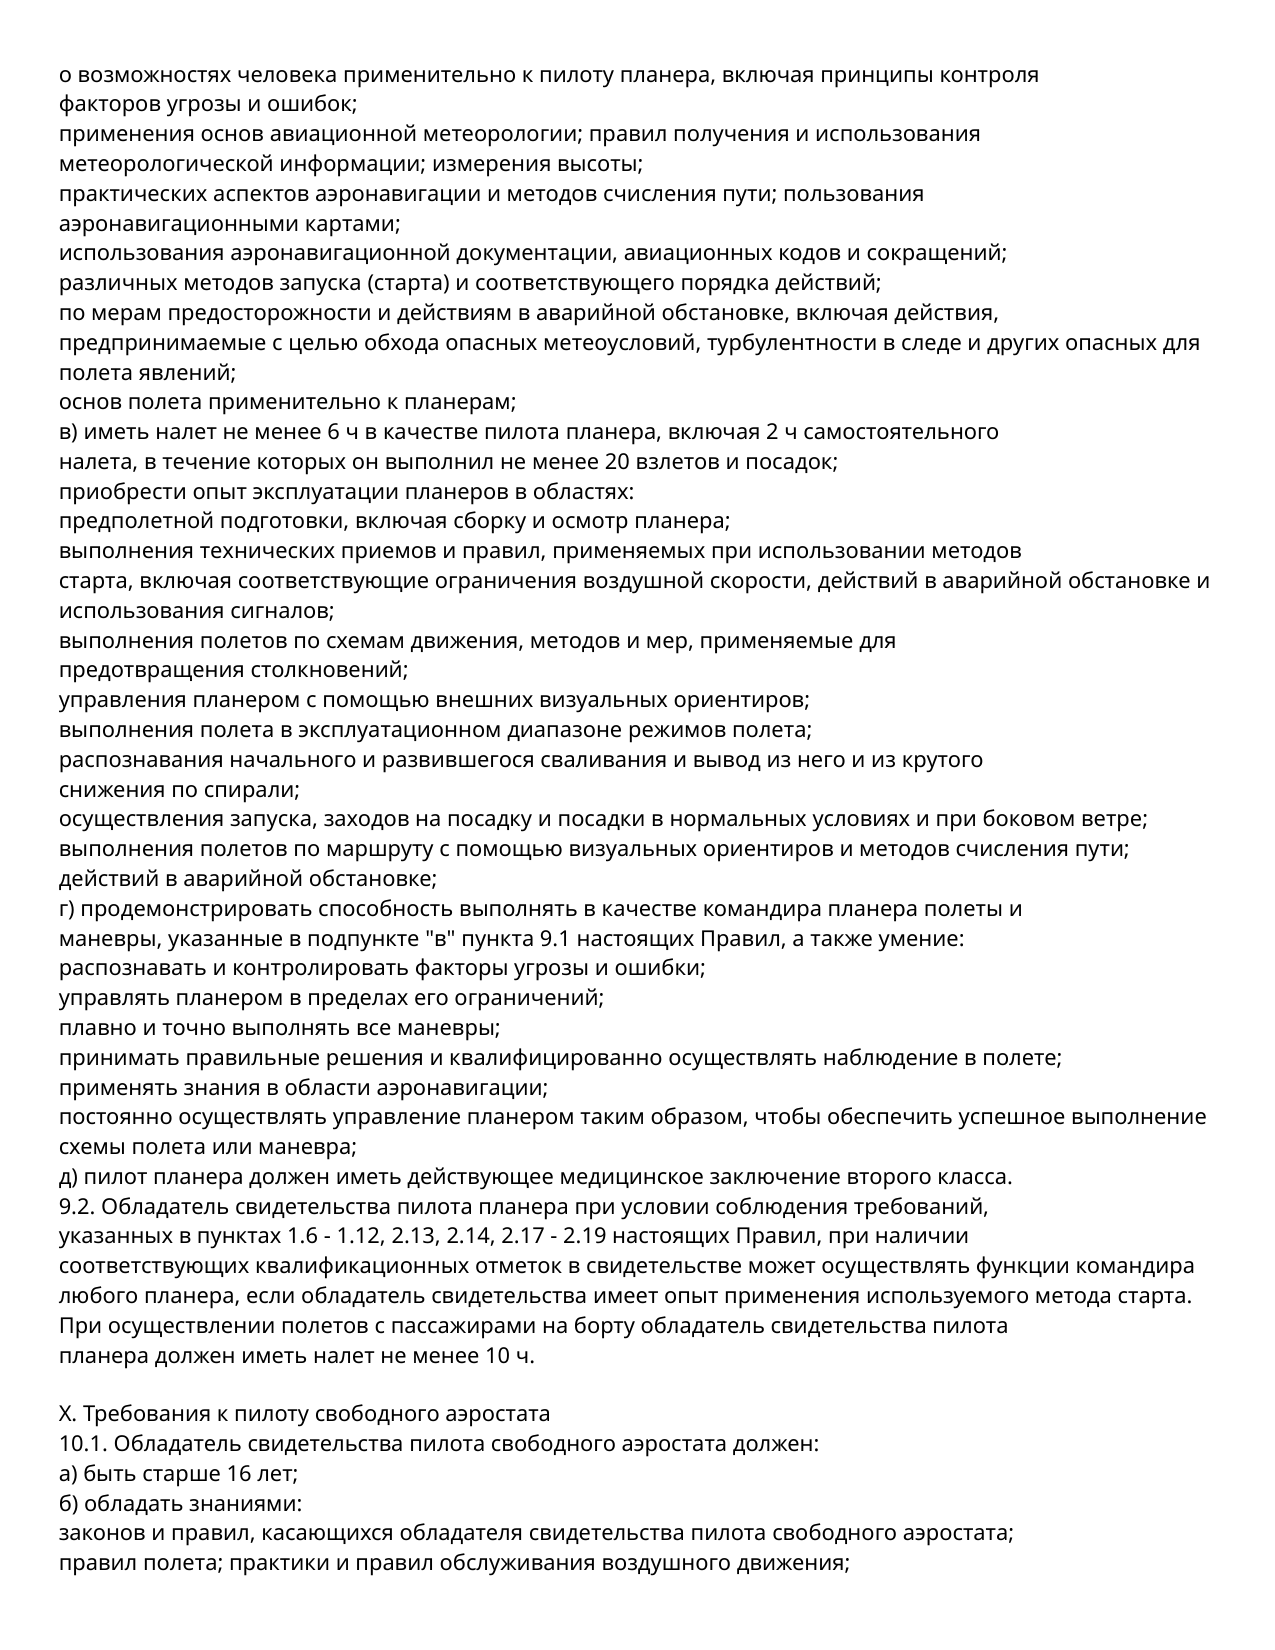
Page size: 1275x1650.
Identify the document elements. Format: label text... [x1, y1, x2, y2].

text принимать правильные решения и квалифицированно осуществлять наблюдение в полете; [58, 1042, 1216, 1071]
text метеорологической информации; измерения высоты; [58, 148, 1216, 178]
text 10.1. Обладатель свидетельства пилота свободного аэростата должен: [58, 1428, 1216, 1458]
text предотвращения столкновений; [58, 654, 1216, 684]
text предпринимаемые с целью обхода опасных метеоусловий, турбулентности в следе и других опасных для полета явлений; [58, 327, 1216, 386]
text в) иметь налет не менее 6 ч в качестве пилота планера, включая 2 ч самостоятельного [58, 416, 1216, 446]
text законов и правил, касающихся обладателя свидетельства пилота свободного аэростата; [58, 1517, 1216, 1547]
text б) обладать знаниями: [58, 1487, 1216, 1517]
text управления планером с помощью внешних визуальных ориентиров; [58, 684, 1216, 714]
text различных методов запуска (старта) и соответствующего порядка действий; [58, 267, 1216, 297]
text распознавания начального и развившегося сваливания и вывод из него и из крутого [58, 744, 1216, 773]
text факторов угрозы и ошибок; [58, 88, 1216, 118]
text планера должен иметь налет не менее 10 ч. [58, 1339, 1216, 1369]
text применять знания в области аэронавигации; [58, 1071, 1216, 1101]
text распознавать и контролировать факторы угрозы и ошибки; [58, 952, 1216, 982]
text плавно и точно выполнять все маневры; [58, 1012, 1216, 1042]
text выполнения полета в эксплуатационном диапазоне режимов полета; [58, 714, 1216, 744]
text д) пилот планера должен иметь действующее медицинское заключение второго класса. [58, 1161, 1216, 1191]
text правил полета; практики и правил обслуживания воздушного движения; [58, 1547, 1216, 1577]
text выполнения полетов по схемам движения, методов и мер, применяемые для [58, 624, 1216, 654]
text 9.2. Обладатель свидетельства пилота планера при условии соблюдения требований, [58, 1191, 1216, 1220]
text постоянно осуществлять управление планером таким образом, чтобы обеспечить успешное выполнение схемы полета или маневра; [58, 1101, 1216, 1161]
text маневры, указанные в подпункте "в" пункта 9.1 настоящих Правил, а также умение: [58, 922, 1216, 952]
text управлять планером в пределах его ограничений; [58, 982, 1216, 1012]
text основ полета применительно к планерам; [58, 386, 1216, 416]
text снижения по спирали; [58, 773, 1216, 803]
text аэронавигационными картами; [58, 207, 1216, 237]
text использования аэронавигационной документации, авиационных кодов и сокращений; [58, 237, 1216, 267]
text а) быть старше 16 лет; [58, 1458, 1216, 1487]
text При осуществлении полетов с пассажирами на борту обладатель свидетельства пилота [58, 1310, 1216, 1339]
text X. Требования к пилоту свободного аэростата [58, 1398, 1216, 1428]
text старта, включая соответствующие ограничения воздушной скорости, действий в аварийной обстановке и использования сигналов; [58, 565, 1216, 624]
text по мерам предосторожности и действиям в аварийной обстановке, включая действия, [58, 297, 1216, 327]
text практических аспектов аэронавигации и методов счисления пути; пользования [58, 178, 1216, 207]
text соответствующих квалификационных отметок в свидетельстве может осуществлять функции командира любого планера, если обладатель свидетельства имеет опыт применения используемого метода старта. [58, 1250, 1216, 1310]
text выполнения технических приемов и правил, применяемых при использовании методов [58, 535, 1216, 565]
text применения основ авиационной метеорологии; правил получения и использования [58, 118, 1216, 148]
text предполетной подготовки, включая сборку и осмотр планера; [58, 505, 1216, 535]
text выполнения полетов по маршруту с помощью визуальных ориентиров и методов счисления пути; [58, 833, 1216, 863]
text налета, в течение которых он выполнил не менее 20 взлетов и посадок; [58, 446, 1216, 476]
text г) продемонстрировать способность выполнять в качестве командира планера полеты и [58, 893, 1216, 922]
text указанных в пунктах 1.6 - 1.12, 2.13, 2.14, 2.17 - 2.19 настоящих Правил, при наличии [58, 1220, 1216, 1250]
text осуществления запуска, заходов на посадку и посадки в нормальных условиях и при боковом ветре; [58, 803, 1216, 833]
text приобрести опыт эксплуатации планеров в областях: [58, 476, 1216, 505]
text о возможностях человека применительно к пилоту планера, включая принципы контроля [58, 58, 1216, 88]
text действий в аварийной обстановке; [58, 863, 1216, 893]
